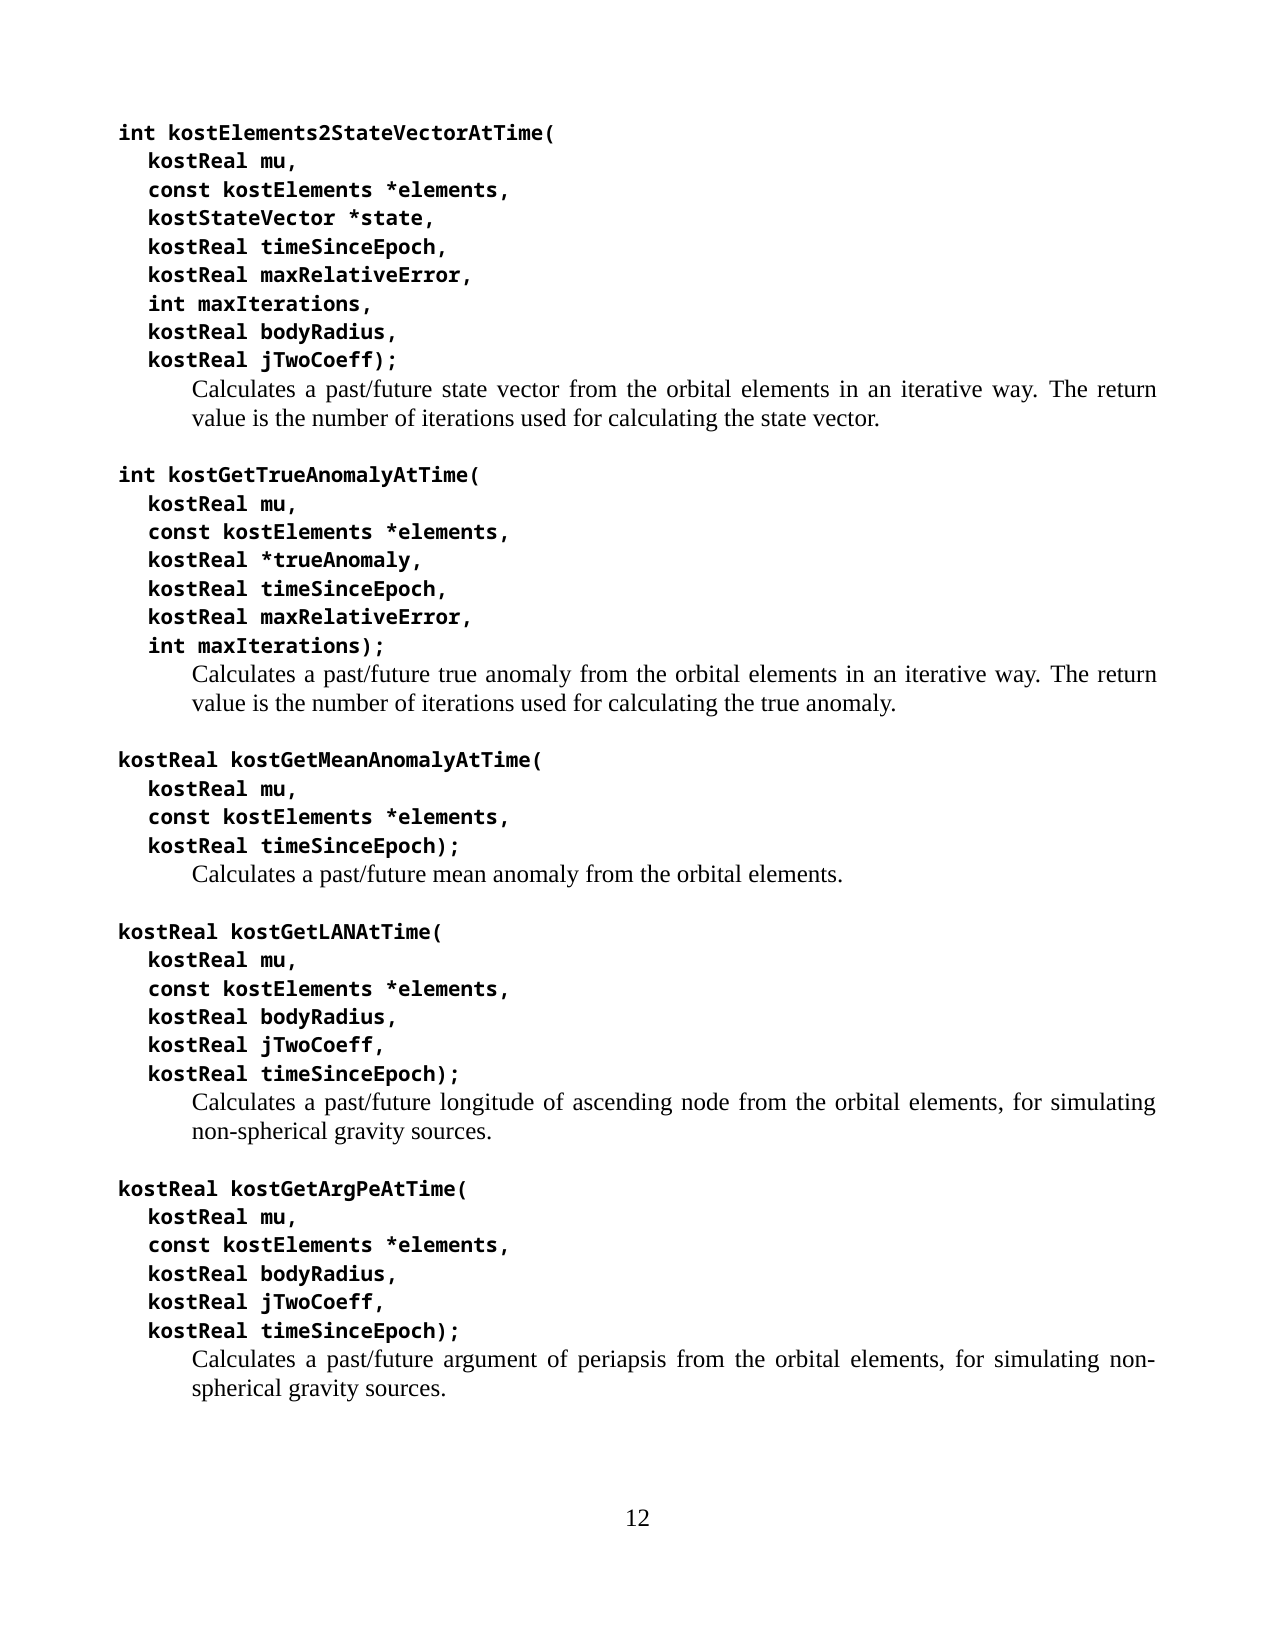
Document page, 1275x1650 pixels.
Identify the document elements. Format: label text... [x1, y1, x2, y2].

text const kostElements *elements, [118, 802, 1157, 831]
text kostReal kostGetLANAtTime( [118, 917, 1157, 945]
text const kostElements *elements, [118, 175, 1157, 203]
text int maxIterations); [118, 631, 1157, 659]
text kostReal mu, [118, 1202, 1157, 1231]
text kostReal mu, [118, 489, 1157, 517]
text int maxIterations, [118, 289, 1157, 317]
text kostReal jTwoCoeff); [118, 346, 1157, 374]
text kostStateVector *state, [118, 203, 1157, 232]
text Calculates a past/future longitude of ascending node from the orbital elements, for simulating non-spherical gravity sources. [192, 1087, 1157, 1145]
text kostReal *trueAnomaly, [118, 546, 1157, 574]
text kostReal timeSinceEpoch, [118, 232, 1157, 260]
text kostReal jTwoCoeff, [118, 1287, 1157, 1316]
text const kostElements *elements, [118, 517, 1157, 546]
text Calculates a past/future state vector from the orbital elements in an iterative way. The return value is the number of iterations used for calculating the state vector. [192, 374, 1157, 432]
text kostReal mu, [118, 774, 1157, 802]
text Calculates a past/future argument of periapsis from the orbital elements, for simulating non-spherical gravity sources. [192, 1344, 1157, 1402]
text Calculates a past/future true anomaly from the orbital elements in an iterative way. The return value is the number of iterations used for calculating the true anomaly. [192, 659, 1157, 717]
text kostReal bodyRadius, [118, 1002, 1157, 1031]
text kostReal kostGetMeanAnomalyAtTime( [118, 746, 1157, 774]
text kostReal mu, [118, 945, 1157, 974]
text kostReal bodyRadius, [118, 1259, 1157, 1287]
text const kostElements *elements, [118, 1231, 1157, 1259]
text Calculates a past/future mean anomaly from the orbital elements. [192, 859, 1157, 888]
text int kostGetTrueAnomalyAtTime( [118, 460, 1157, 489]
text kostReal bodyRadius, [118, 317, 1157, 346]
text kostReal jTwoCoeff, [118, 1031, 1157, 1059]
text kostReal kostGetArgPeAtTime( [118, 1174, 1157, 1202]
text kostReal timeSinceEpoch); [118, 1316, 1157, 1344]
text int kostElements2StateVectorAtTime( [118, 118, 1157, 147]
text kostReal mu, [118, 147, 1157, 175]
text kostReal maxRelativeError, [118, 602, 1157, 631]
text kostReal timeSinceEpoch); [118, 831, 1157, 859]
text kostReal maxRelativeError, [118, 260, 1157, 289]
text const kostElements *elements, [118, 974, 1157, 1002]
text kostReal timeSinceEpoch, [118, 574, 1157, 602]
text kostReal timeSinceEpoch); [118, 1059, 1157, 1087]
